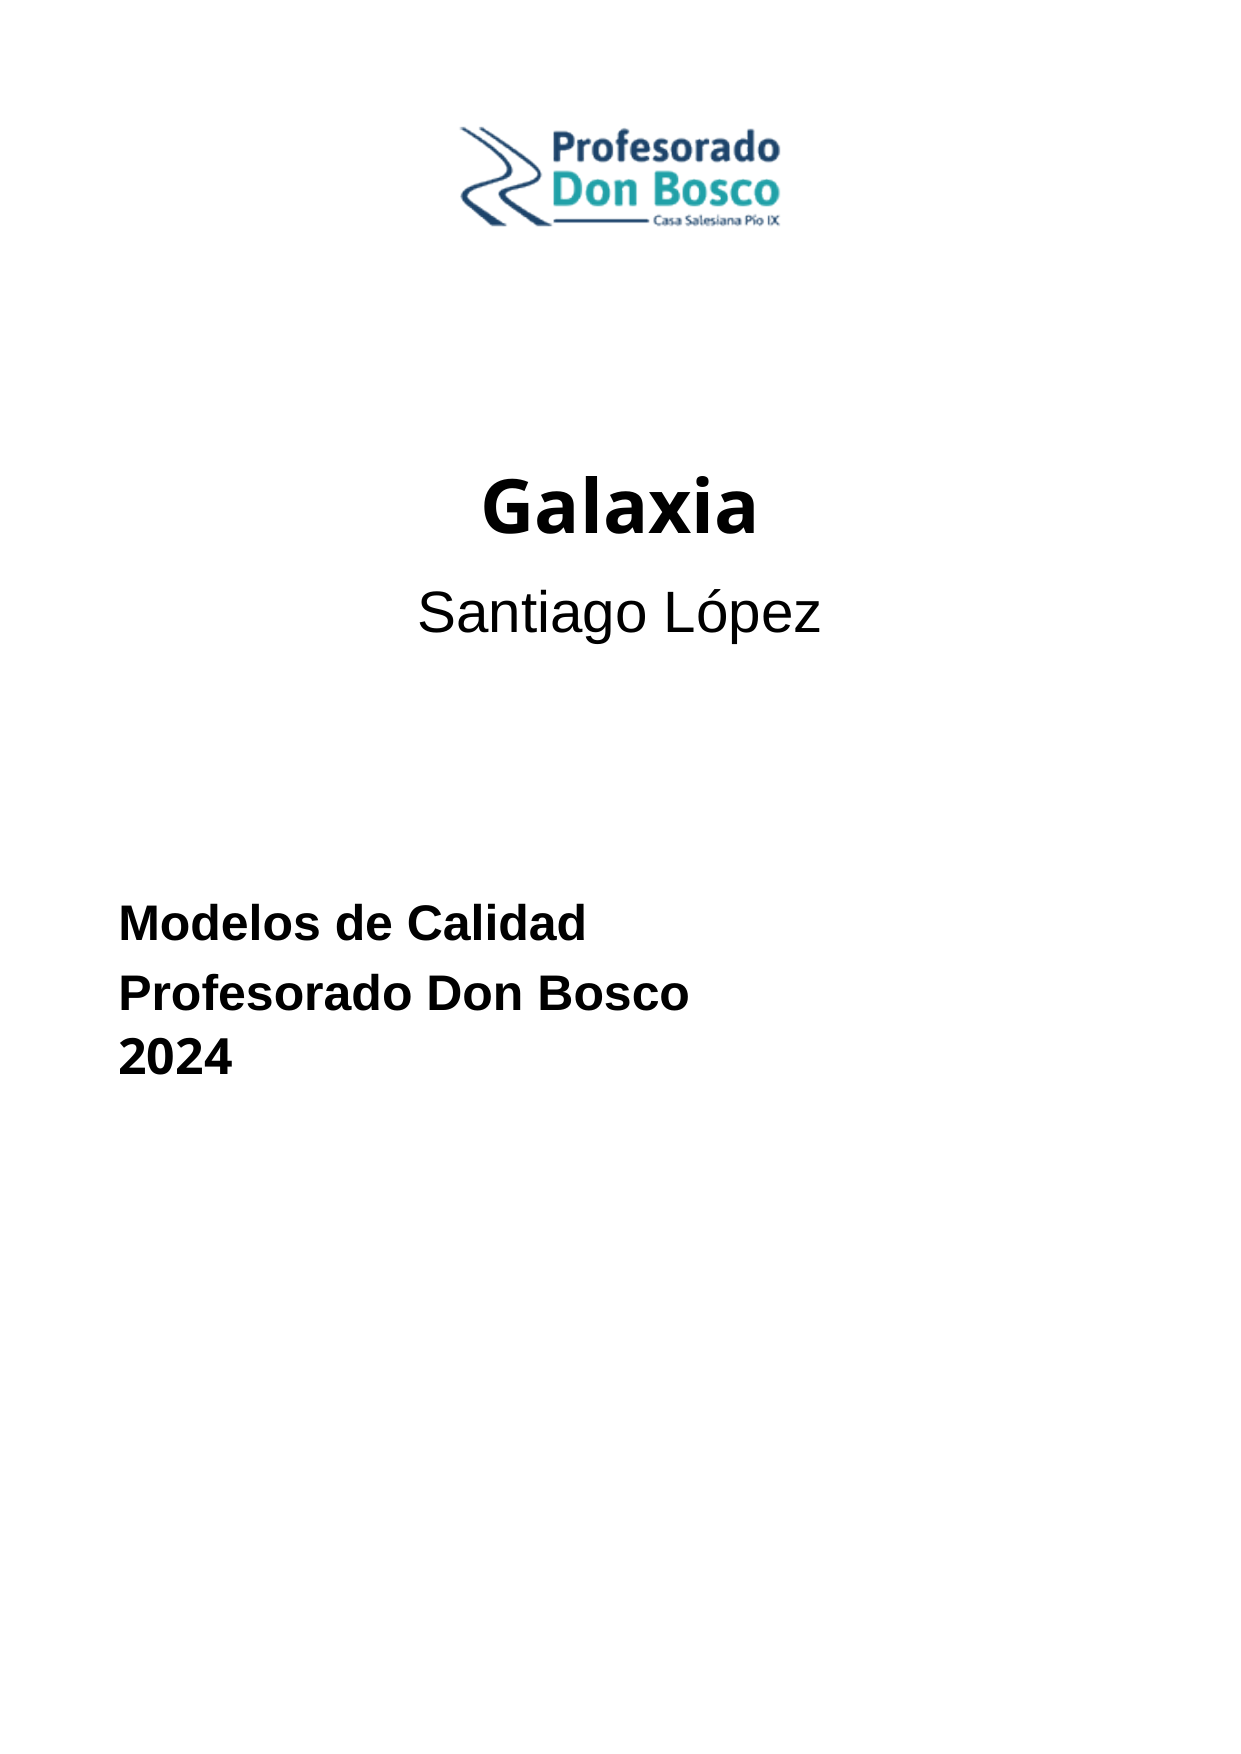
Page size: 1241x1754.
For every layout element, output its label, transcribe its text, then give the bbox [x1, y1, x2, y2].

subtitle Santiago López [118, 578, 1122, 645]
subtitle Modelos de Calidad [118, 894, 1122, 951]
list 2024 [118, 1021, 1122, 1089]
title Galaxia [118, 451, 1122, 559]
list Profesorado Don Bosco [118, 964, 1122, 1021]
picture [452, 118, 788, 236]
